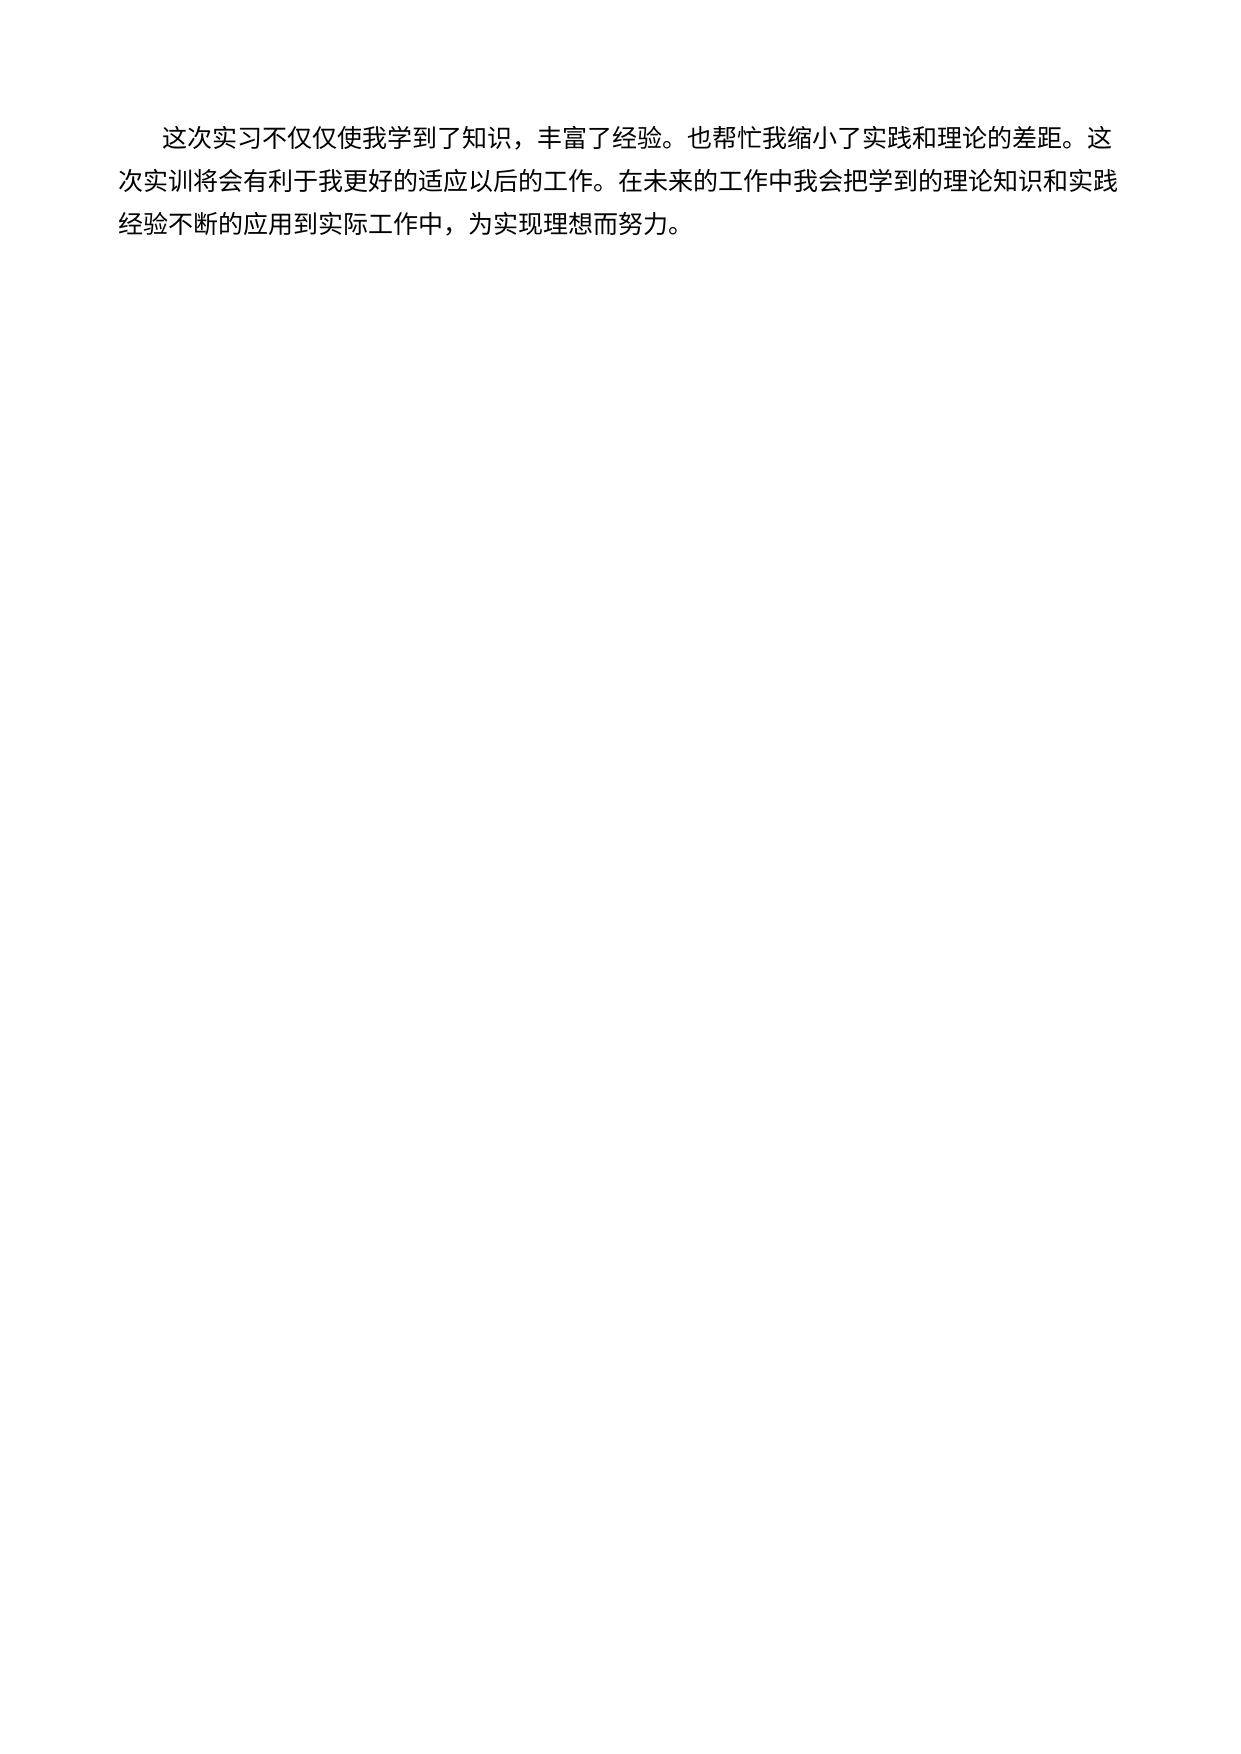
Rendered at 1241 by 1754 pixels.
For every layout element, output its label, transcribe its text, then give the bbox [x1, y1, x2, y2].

text 这次实习不仅仅使我学到了知识，丰富了经验。也帮忙我缩小了实践和理论的差距。这次实训将会有利于我更好的适应以后的工作。在未来的工作中我会把学到的理论知识和实践经验不断的应用到实际工作中，为实现理想而努力。 [118, 118, 1122, 241]
